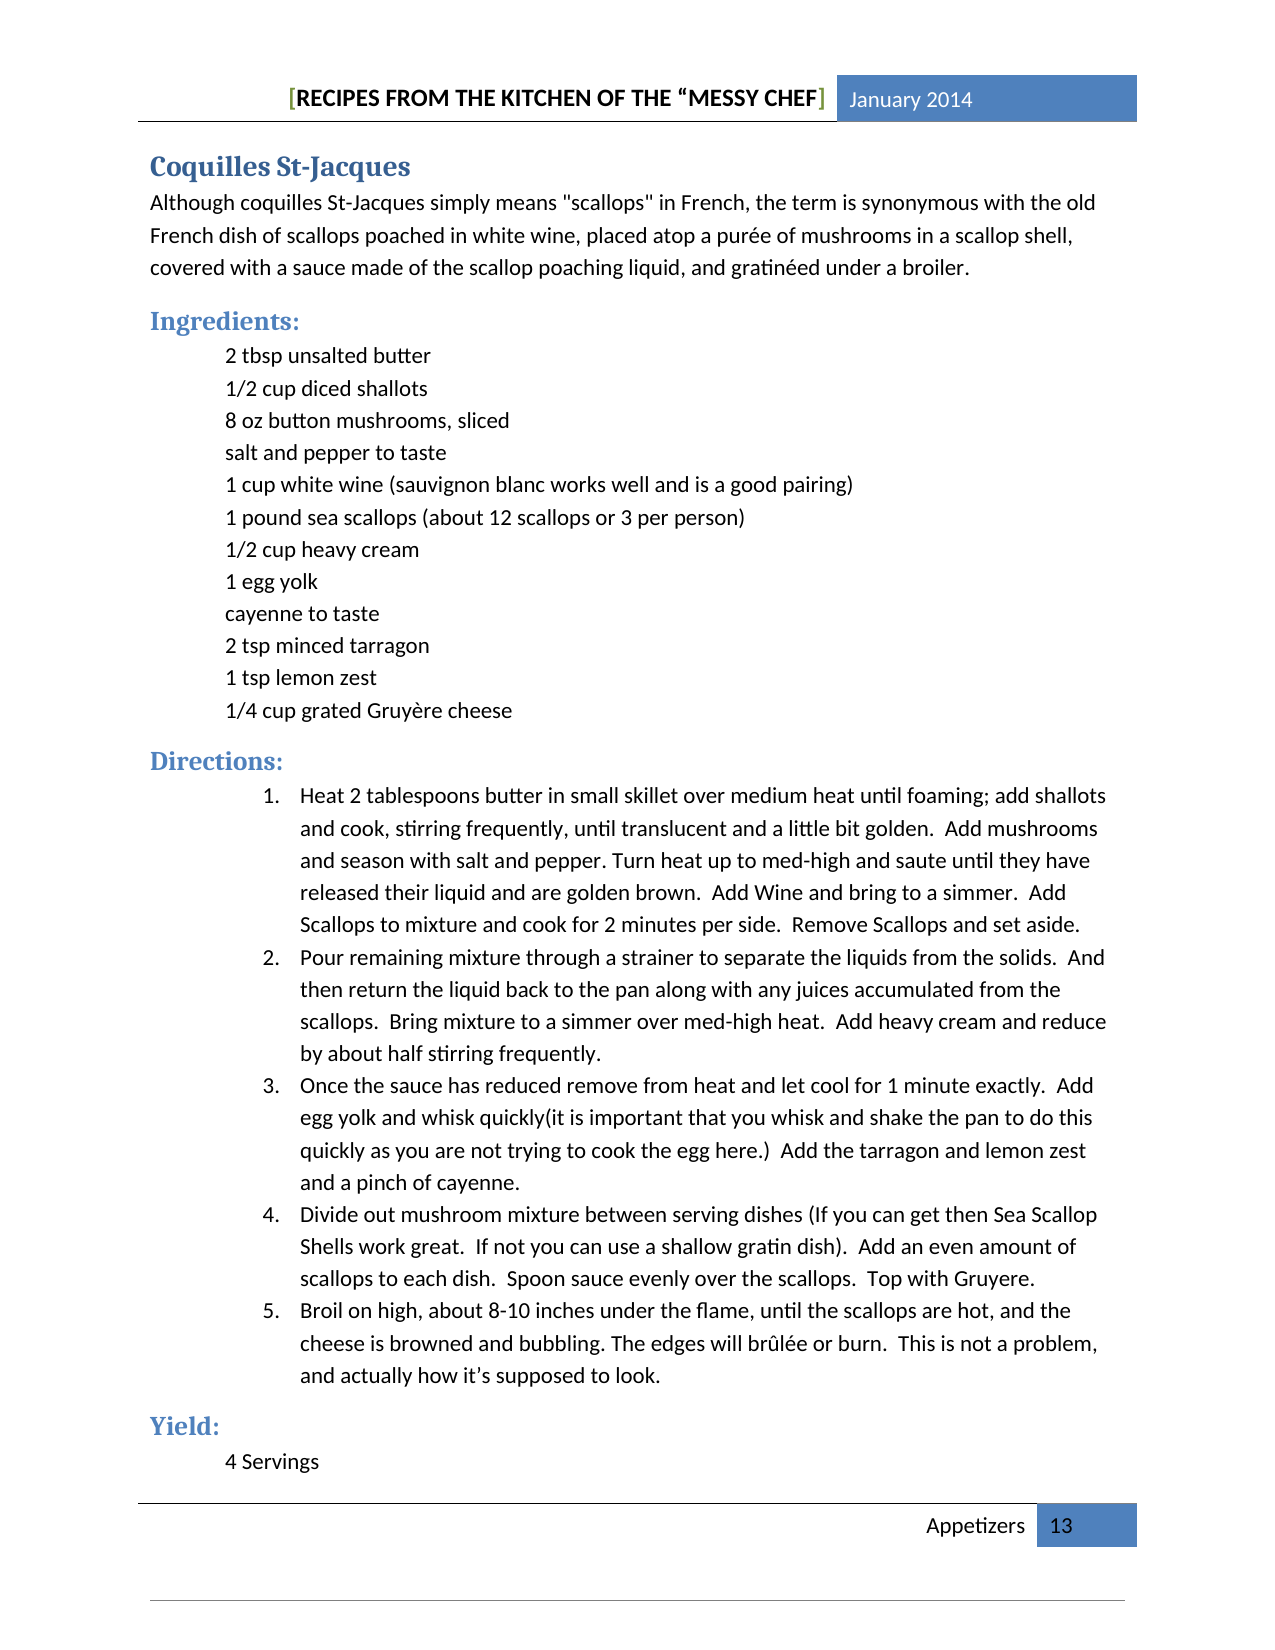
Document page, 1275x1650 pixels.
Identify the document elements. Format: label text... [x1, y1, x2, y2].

list Heat 2 tablespoons butter in small skillet over medium heat until foaming; add shallots and cook, stirring frequently, until translucent and a little bit golden. Add mushrooms and season with salt and pepper. Turn heat up to med-high and saute until they have released their liquid and are golden brown. Add Wine and bring to a simmer. Add Scallops to mixture and cook for 2 minutes per side. Remove Scallops and set aside. [262, 782, 1125, 938]
list 1 pound sea scallops (about 12 scallops or 3 per person) [225, 503, 1125, 531]
list 1 cup white wine (sauvignon blanc works well and is a good pairing) [225, 470, 1125, 498]
subtitle Directions: [150, 746, 1125, 777]
list 8 oz button mushrooms, sliced [225, 406, 1125, 434]
text Although coquilles St-Jacques simply means "scallops" in French, the term is synonymous with the old French dish of scallops poached in white wine, placed atop a purée of mushrooms in a scallop shell, covered with a sauce made of the scallop poaching liquid, and gratinéed under a broiler. [150, 188, 1125, 281]
subtitle Coquilles St-Jacques [150, 150, 1125, 183]
list Broil on high, about 8-10 inches under the flame, until the scallops are hot, and the cheese is browned and bubbling. The edges will brûlée or burn. This is not a problem, and actually how it’s supposed to look. [262, 1297, 1125, 1389]
list salt and pepper to taste [225, 438, 1125, 466]
list 4 Servings [225, 1447, 1125, 1475]
list 1 tsp lemon zest [225, 663, 1125, 692]
subtitle Ingredients: [150, 306, 1125, 337]
list 1/4 cup grated Gruyère cheese [225, 696, 1125, 724]
subtitle Yield: [150, 1411, 1125, 1442]
list Once the sauce has reduced remove from heat and let cool for 1 minute exactly. Add egg yolk and whisk quickly(it is important that you whisk and shake the pan to do this quickly as you are not trying to cook the egg here.) Add the tarragon and lemon zest and a pinch of cayenne. [262, 1071, 1125, 1196]
list 2 tsp minced tarragon [225, 631, 1125, 659]
list Pour remaining mixture through a strainer to separate the liquids from the solids. And then return the liquid back to the pan along with any juices accumulated from the scallops. Bring mixture to a simmer over med-high heat. Add heavy cream and reduce by about half stirring frequently. [262, 943, 1125, 1067]
list cayenne to taste [225, 599, 1125, 627]
list 1/2 cup diced shallots [225, 374, 1125, 402]
list 2 tbsp unsalted butter [225, 342, 1125, 370]
list 1/2 cup heavy cream [225, 535, 1125, 563]
list 1 egg yolk [225, 567, 1125, 595]
list Divide out mushroom mixture between serving dishes (If you can get then Sea Scallop Shells work great. If not you can use a shallow gratin dish). Add an even amount of scallops to each dish. Spoon sauce evenly over the scallops. Top with Gruyere. [262, 1200, 1125, 1292]
